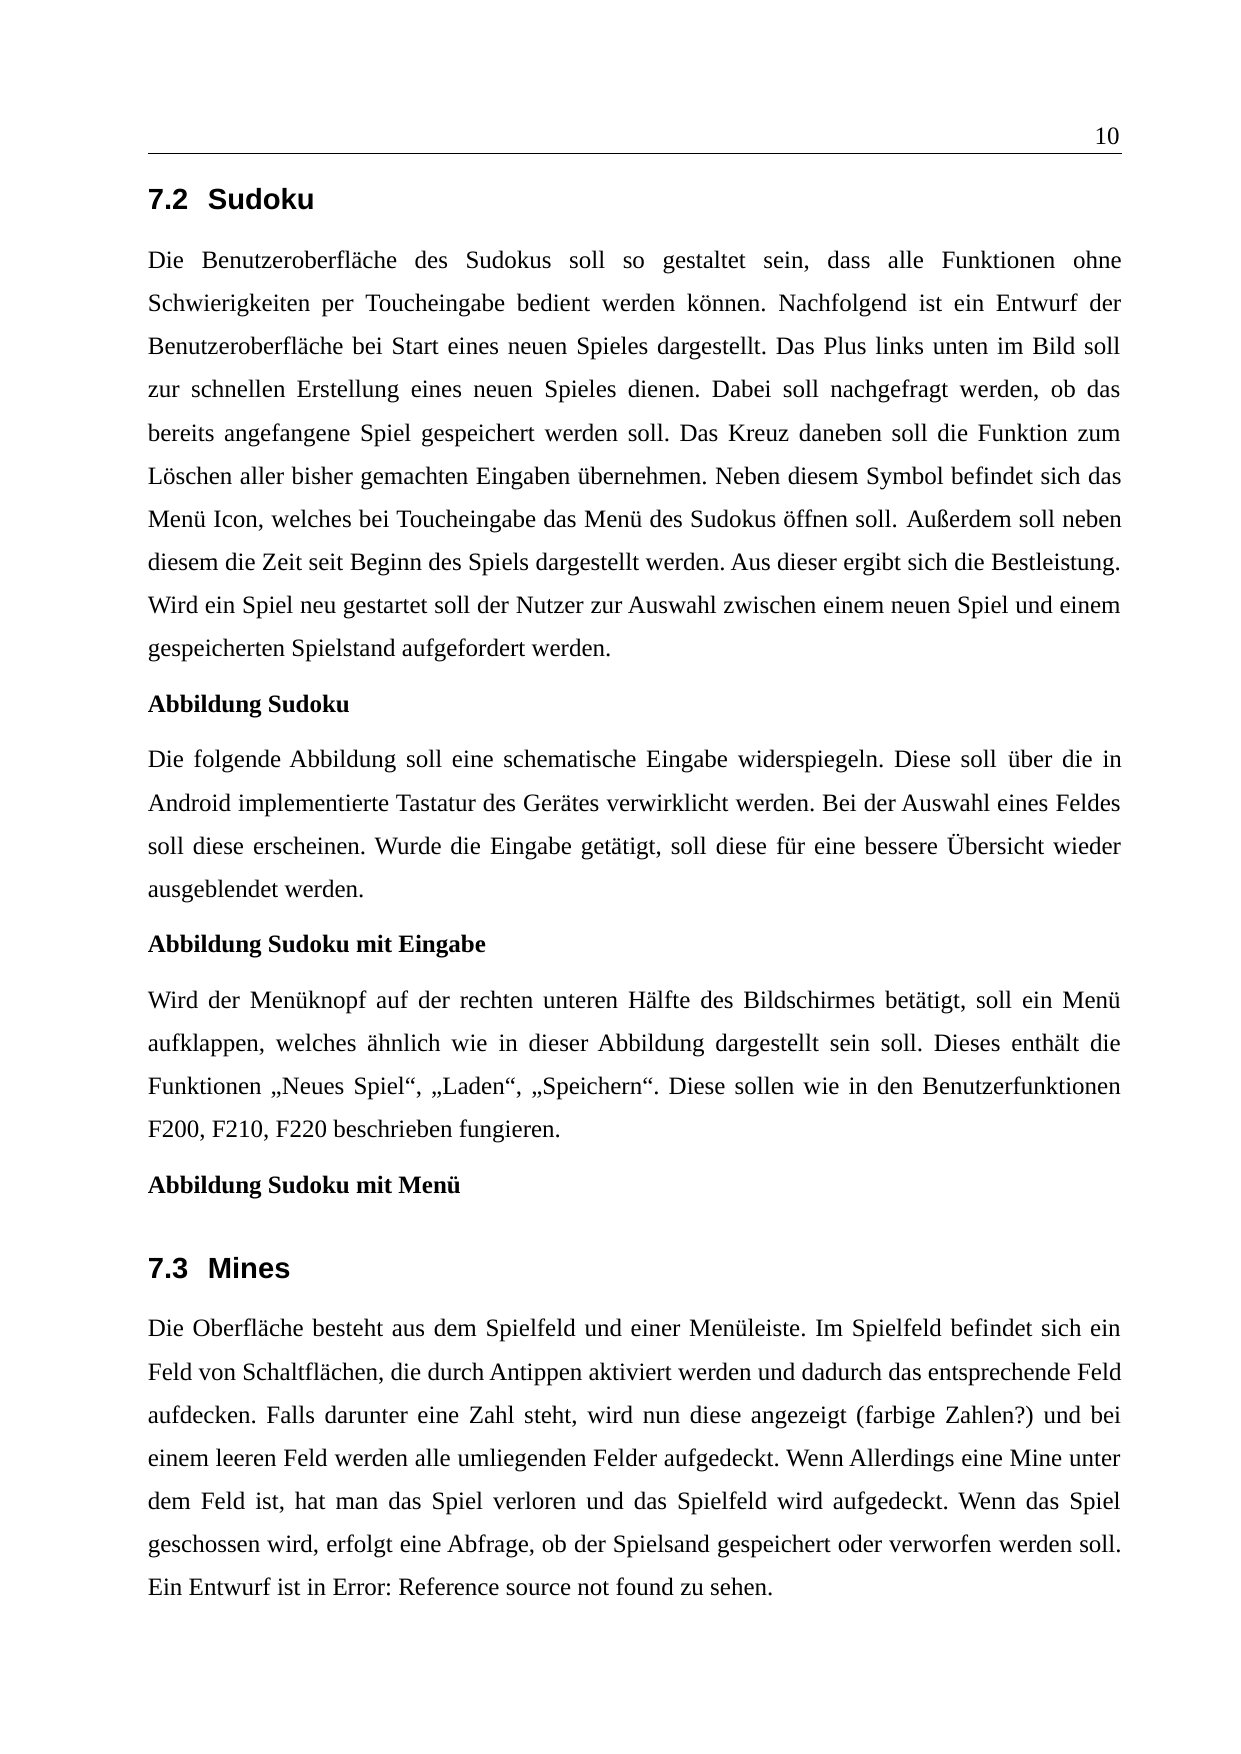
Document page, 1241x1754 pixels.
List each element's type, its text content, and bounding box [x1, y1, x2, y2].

text Abbildung Sudoku mit Eingabe [148, 929, 1122, 958]
text Abbildung Sudoku mit Menü [148, 1170, 1122, 1199]
text Abbildung Sudoku [148, 689, 1122, 718]
text Die Benutzeroberfläche des Sudokus soll so gestaltet sein, dass alle Funktionen ohne Schwierigkeiten per Toucheingabe bedient werden können. Nachfolgend ist ein Entwurf der Benutzeroberfläche bei Start eines neuen Spieles dargestellt. Das Plus links unten im Bild soll zur schnellen Erstellung eines neuen Spieles dienen. Dabei soll nachgefragt werden, ob das bereits angefangene Spiel gespeichert werden soll. Das Kreuz daneben soll die Funktion zum Löschen aller bisher gemachten Eingaben übernehmen. Neben diesem Symbol befindet sich das Menü Icon, welches bei Toucheingabe das Menü des Sudokus öffnen soll. Außerdem soll neben diesem die Zeit seit Beginn des Spiels dargestellt werden. Aus dieser ergibt sich die Bestleistung. Wird ein Spiel neu gestartet soll der Nutzer zur Auswahl zwischen einem neuen Spiel und einem gespeicherten Spielstand aufgefordert werden. [148, 245, 1122, 662]
subtitle Sudoku [148, 182, 1122, 216]
text Wird der Menüknopf auf der rechten unteren Hälfte des Bildschirmes betätigt, soll ein Menü aufklappen, welches ähnlich wie in dieser Abbildung dargestellt sein soll. Dieses enthält die Funktionen „Neues Spiel“, „Laden“, „Speichern“. Diese sollen wie in den Benutzerfunktionen F200, F210, F220 beschrieben fungieren. [148, 985, 1122, 1143]
text Die folgende Abbildung soll eine schematische Eingabe widerspiegeln. Diese soll über die in Android implementierte Tastatur des Gerätes verwirklicht werden. Bei der Auswahl eines Feldes soll diese erscheinen. Wurde die Eingabe getätigt, soll diese für eine bessere Übersicht wieder ausgeblendet werden. [148, 744, 1122, 903]
subtitle Mines [148, 1251, 1122, 1284]
text Die Oberfläche besteht aus dem Spielfeld und einer Menüleiste. Im Spielfeld befindet sich ein Feld von Schaltflächen, die durch Antippen aktiviert werden und dadurch das entsprechende Feld aufdecken. Falls darunter eine Zahl steht, wird nun diese angezeigt (farbige Zahlen?) und bei einem leeren Feld werden alle umliegenden Felder aufgedeckt. Wenn Allerdings eine Mine unter dem Feld ist, hat man das Spiel verloren und das Spielfeld wird aufgedeckt. Wenn das Spiel geschossen wird, erfolgt eine Abfrage, ob der Spielsand gespeichert oder verworfen werden soll. Ein Entwurf ist in Fehler: Referenz nicht gefunden zu sehen. [148, 1313, 1122, 1601]
